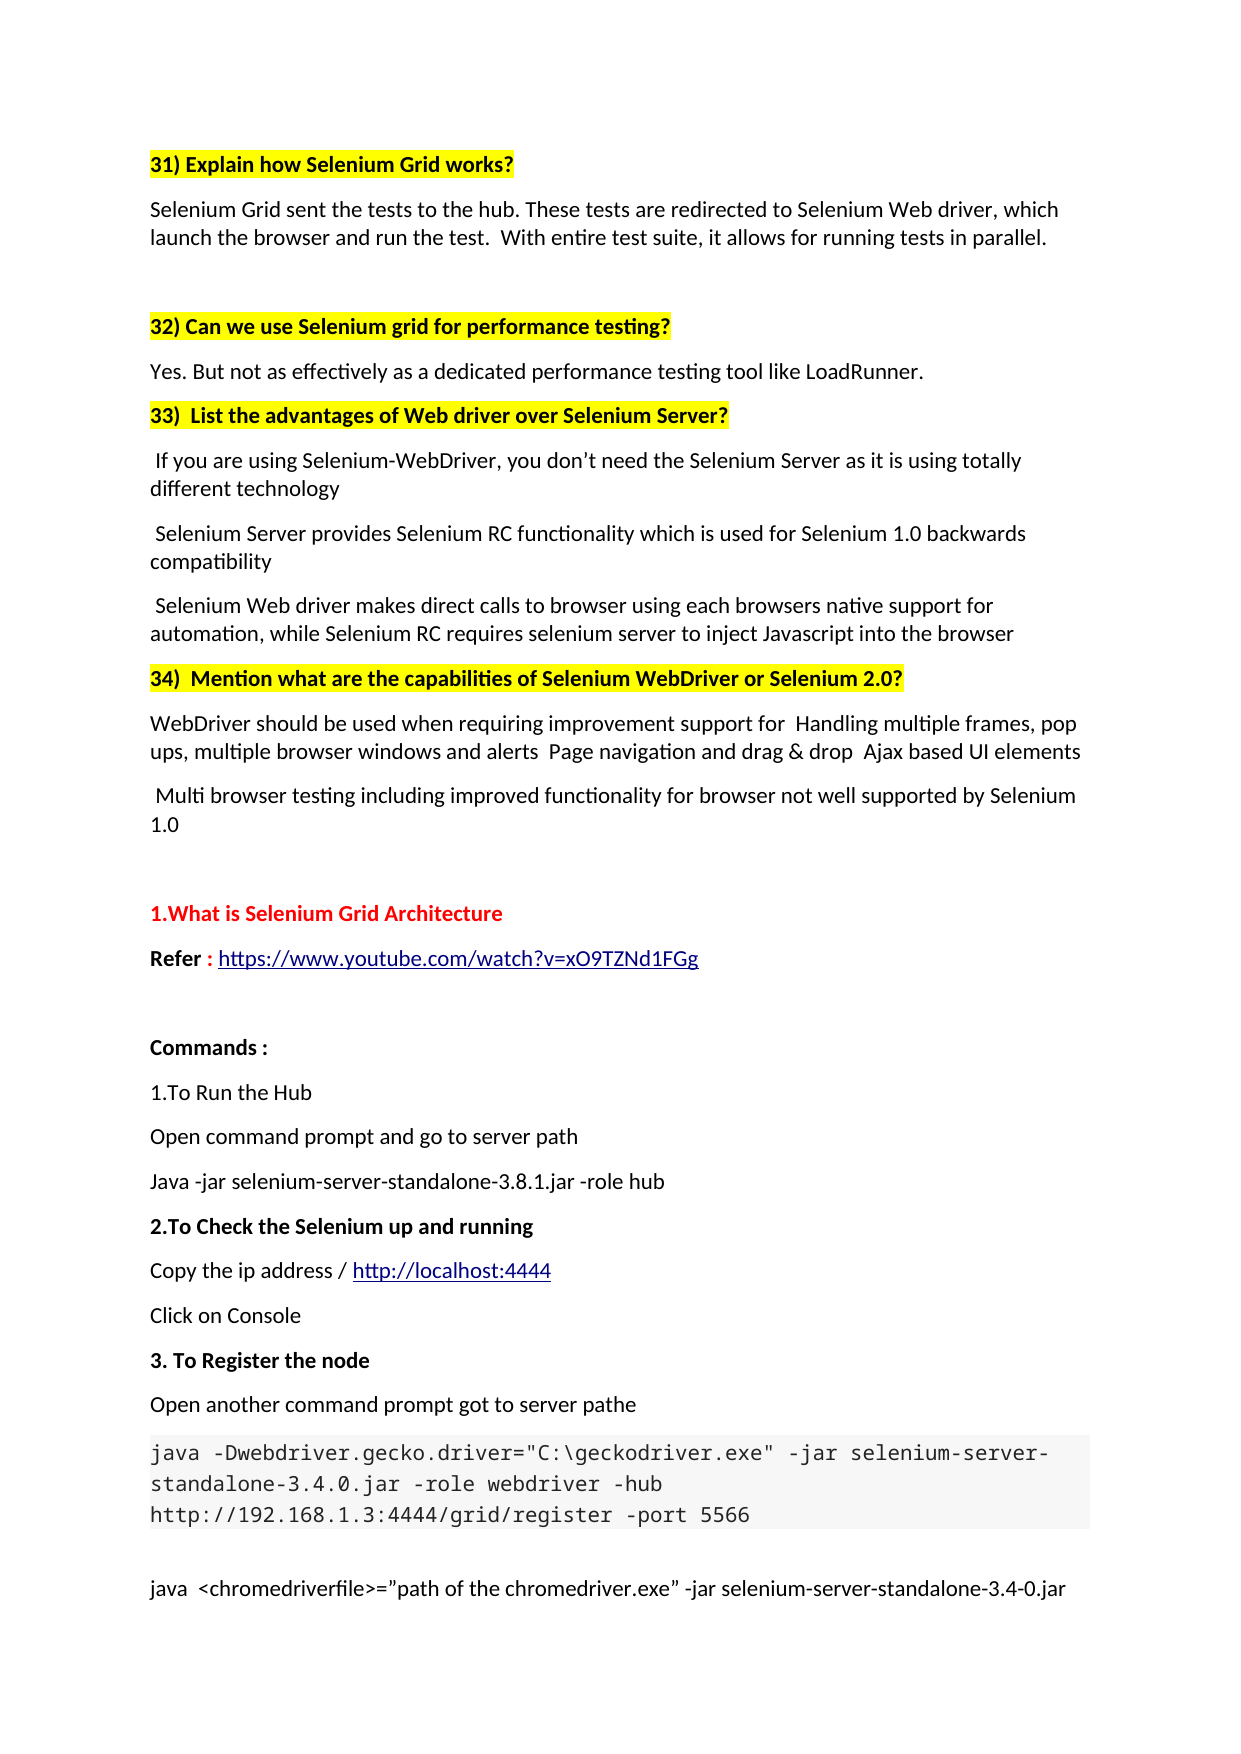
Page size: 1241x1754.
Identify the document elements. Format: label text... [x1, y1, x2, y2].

text Commands : [150, 1033, 1090, 1061]
text If you are using Selenium-WebDriver, you don’t need the Selenium Server as it is using totally different technology [150, 446, 1090, 502]
text 33) List the advantages of Web driver over Selenium Server? [150, 401, 1090, 429]
text Selenium Web driver makes direct calls to browser using each browsers native support for automation, while Selenium RC requires selenium server to inject Javascript into the browser [150, 592, 1090, 648]
text 32) Can we use Selenium grid for performance testing? [150, 312, 1090, 340]
text Copy the ip address / http://localhost:4444 [150, 1257, 1090, 1284]
text Java -jar selenium-server-standalone-3.8.1.jar -role hub [150, 1167, 1090, 1195]
text Open another command prompt got to server pathe [150, 1391, 1090, 1419]
text Refer : https://www.youtube.com/watch?v=xO9TZNd1FGg [150, 944, 1090, 972]
text Click on Console [150, 1301, 1090, 1329]
text 31) Explain how Selenium Grid works? [150, 150, 1090, 178]
text WebDriver should be used when requiring improvement support for Handling multiple frames, pop ups, multiple browser windows and alerts Page navigation and drag & drop Ajax based UI elements [150, 709, 1090, 765]
text 3. To Register the node [150, 1346, 1090, 1374]
text 1.What is Selenium Grid Architecture [150, 899, 1090, 927]
text Selenium Server provides Selenium RC functionality which is used for Selenium 1.0 backwards compatibility [150, 519, 1090, 575]
text 2.To Check the Selenium up and running [150, 1212, 1090, 1240]
text 1.To Run the Hub [150, 1078, 1090, 1106]
text 34) Mention what are the capabilities of Selenium WebDriver or Selenium 2.0? [150, 664, 1090, 692]
text Open command prompt and go to server path [150, 1122, 1090, 1151]
text Yes. But not as effectively as a dedicated performance testing tool like LoadRunner. [150, 357, 1090, 385]
text java <chromedriverfile>=”path of the chromedriver.exe” -jar selenium-server-standalone-3.4-0.jar [150, 1574, 1090, 1602]
text Multi browser testing including improved functionality for browser not well supported by Selenium 1.0 [150, 782, 1090, 838]
text Selenium Grid sent the tests to the hub. These tests are redirected to Selenium Web driver, which launch the browser and run the test. With entire test suite, it allows for running tests in parallel. [150, 195, 1090, 251]
text java -Dwebdriver.gecko.driver="C:\geckodriver.exe" -jar selenium-server-standalone-3.4.0.jar -role webdriver -hub http://192.168.1.3:4444/grid/register -port 5566 [150, 1435, 1090, 1529]
